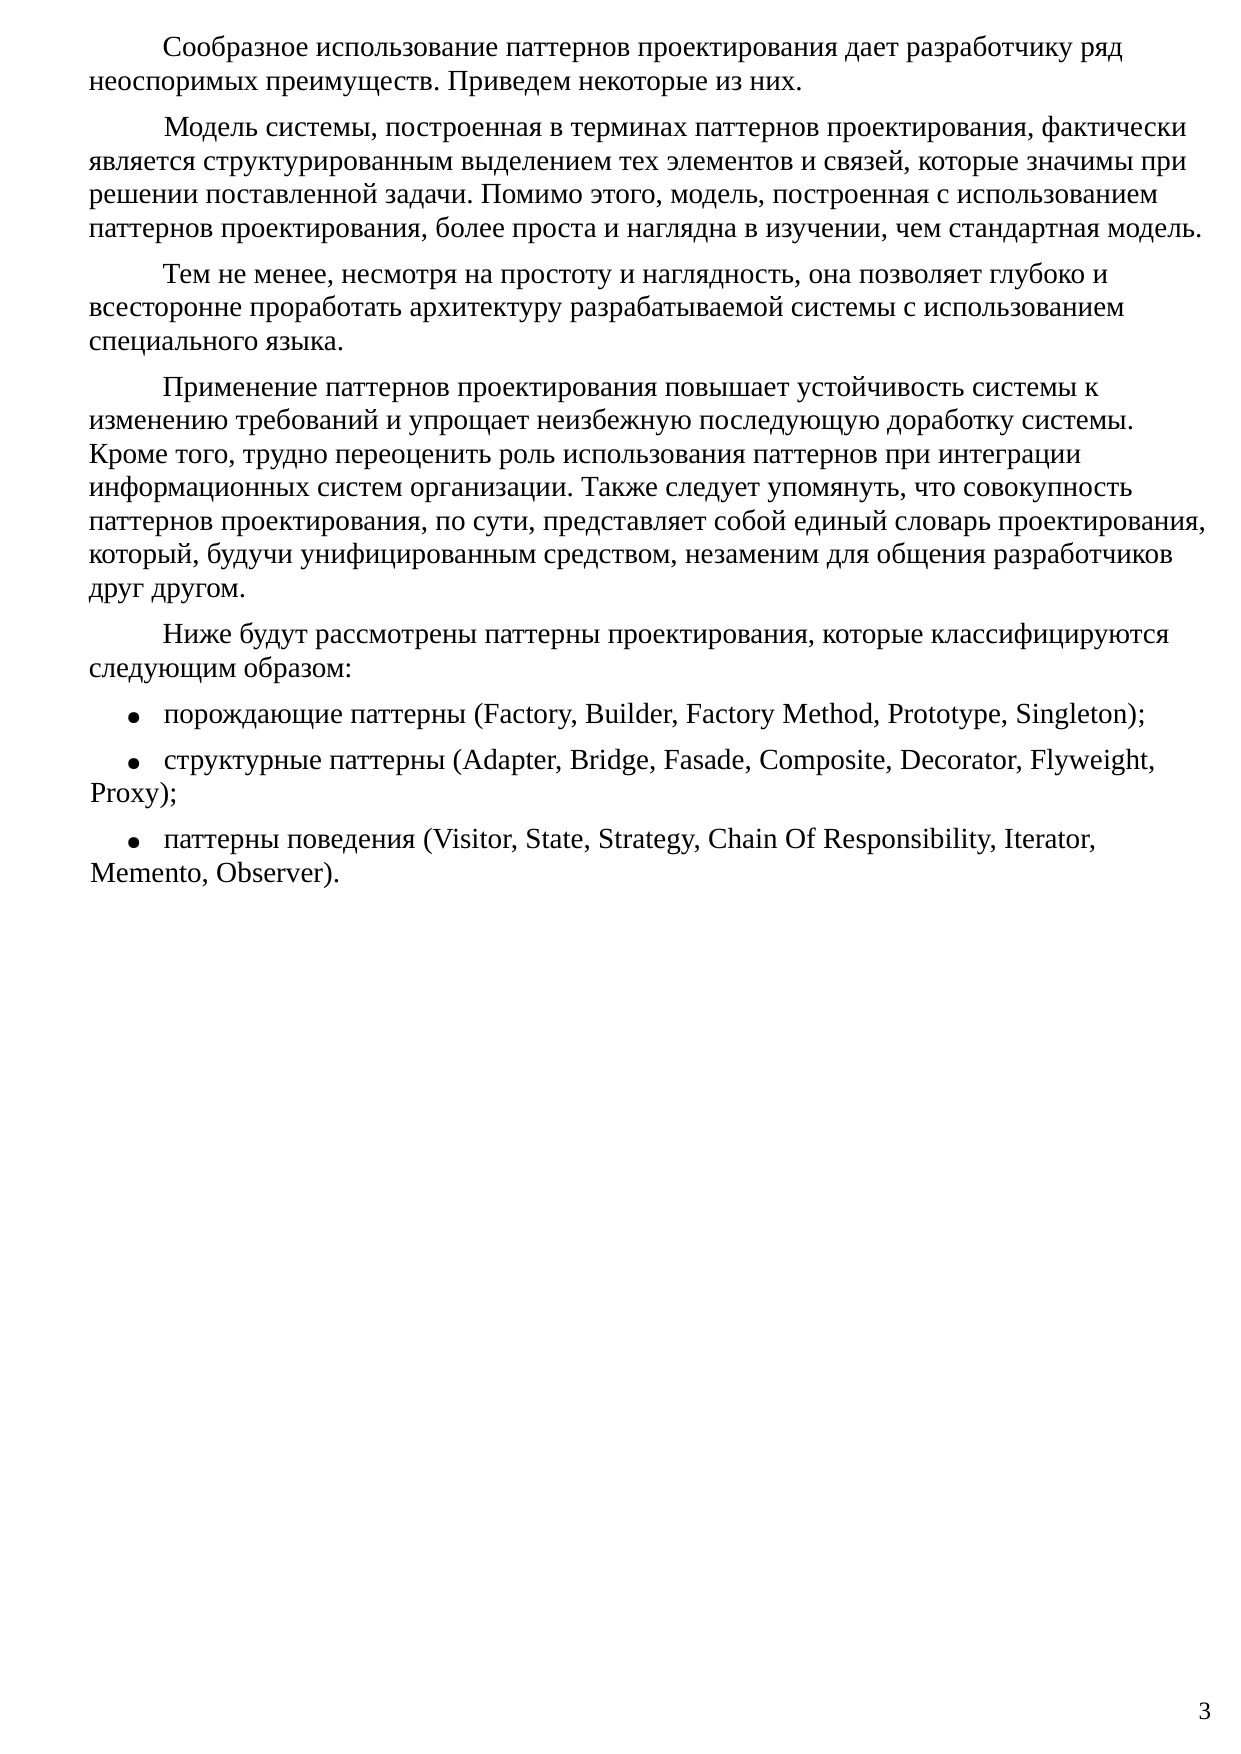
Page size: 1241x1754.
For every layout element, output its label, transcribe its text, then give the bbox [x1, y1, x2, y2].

text Тем не менее, несмотря на простоту и наглядность, она позволяет глубоко и всесторонне проработать архитектуру разрабатываемой системы с использованием специального языка. [88, 256, 1211, 356]
text Модель системы, построенная в терминах паттернов проектирования, фактически является структурированным выделением тех элементов и связей, которые значимы при решении поставленной задачи. Помимо этого, модель, построенная с использованием паттернов проектирования, более проста и наглядна в изучении, чем стандартная модель. [88, 109, 1211, 243]
text Применение паттернов проектирования повышает устойчивость системы к изменению требований и упрощает неизбежную последующую доработку системы. Кроме того, трудно переоценить роль использования паттернов при интеграции информационных систем организации. Также следует упомянуть, что совокупность паттернов проектирования, по сути, представляет собой единый словарь проектирования, который, будучи унифицированным средством, незаменим для общения разработчиков друг другом. [88, 369, 1211, 604]
text Ниже будут рассмотрены паттерны проектирования, которые классифицируются следующим образом: [88, 616, 1211, 683]
text Сообразное использование паттернов проектирования дает разработчику ряд неоспоримых преимуществ. Приведем некоторые из них. [88, 29, 1211, 97]
list порождающие паттерны (Factory, Builder, Factory Method, Prototype, Singleton); [52, 696, 1211, 729]
list паттерны поведения (Visitor, State, Strategy, Chain Of Responsibility, Iterator, Memento, Observer). [52, 821, 1211, 888]
list структурные паттерны (Adapter, Bridge, Fasade, Composite, Decorator, Flyweight, Proxy); [52, 742, 1211, 809]
